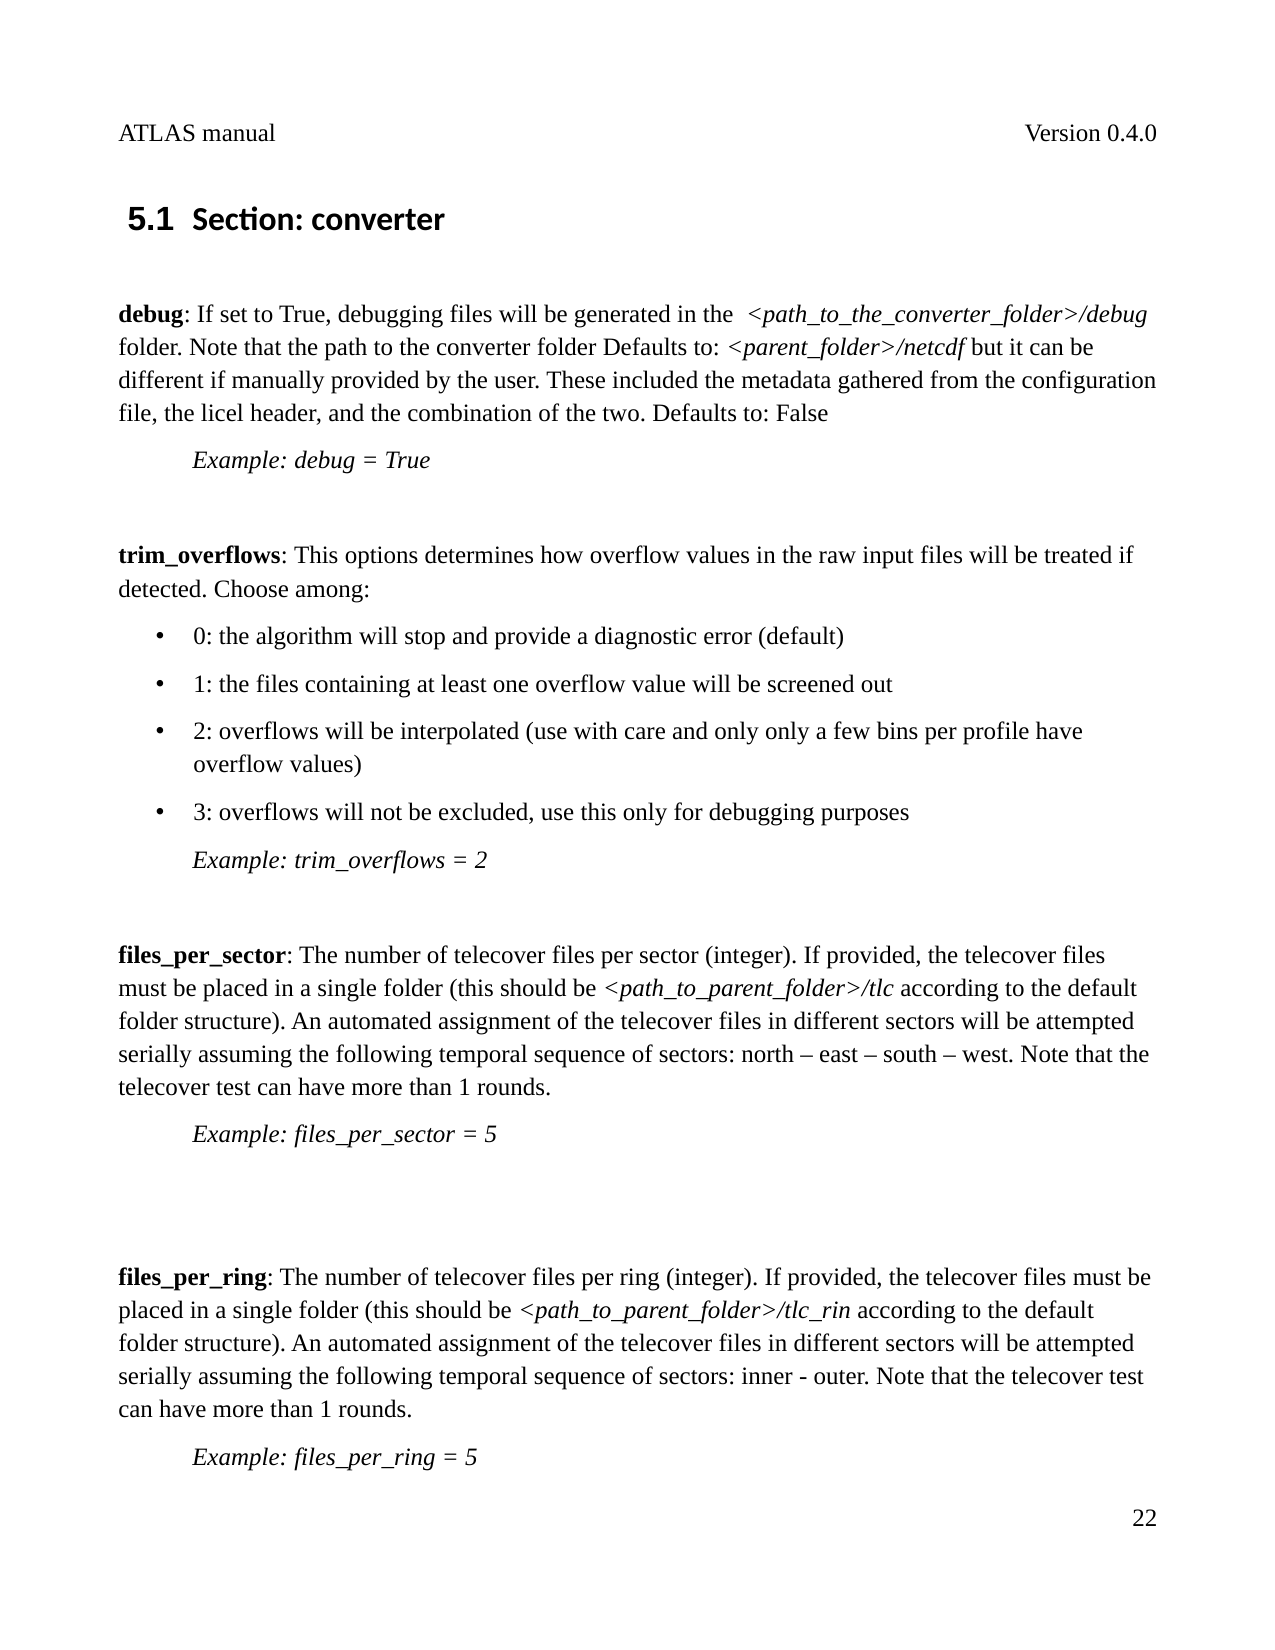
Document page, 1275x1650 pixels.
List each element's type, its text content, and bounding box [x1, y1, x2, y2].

text trim_overflows: This options determines how overflow values in the raw input files will be treated if detected. Choose among: [118, 541, 1157, 602]
subtitle Section: converter [118, 198, 1157, 239]
list 2: overflows will be interpolated (use with care and only only a few bins per profile have overflow values) [156, 716, 1157, 778]
list 1: the files containing at least one overflow value will be screened out [156, 669, 1157, 698]
list 3: overflows will not be excluded, use this only for debugging purposes [156, 797, 1157, 826]
list 0: the algorithm will stop and provide a diagnostic error (default) [156, 621, 1157, 650]
text Example: debug = True [118, 445, 1157, 474]
text Example: trim_overflows = 2 [118, 845, 1157, 873]
text Example: files_per_ring = 5 [118, 1442, 1157, 1471]
text Example: files_per_sector = 5 [118, 1119, 1157, 1148]
text files_per_sector: The number of telecover files per sector (integer). If provided, the telecover files must be placed in a single folder (this should be <path_to_parent_folder>/tlc according to the default folder structure). An automated assignment of the telecover files in different sectors will be attempted serially assuming the following temporal sequence of sectors: north – east – south – west. Note that the telecover test can have more than 1 rounds. [118, 940, 1157, 1101]
text files_per_ring: The number of telecover files per ring (integer). If provided, the telecover files must be placed in a single folder (this should be <path_to_parent_folder>/tlc_rin according to the default folder structure). An automated assignment of the telecover files in different sectors will be attempted serially assuming the following temporal sequence of sectors: inner - outer. Note that the telecover test can have more than 1 rounds. [118, 1262, 1157, 1423]
text debug: If set to True, debugging files will be generated in the <path_to_the_converter_folder>/debug folder. Note that the path to the converter folder Defaults to: <parent_folder>/netcdf but it can be different if manually provided by the user. These included the metadata gathered from the configuration file, the licel header, and the combination of the two. Defaults to: False [118, 299, 1157, 427]
